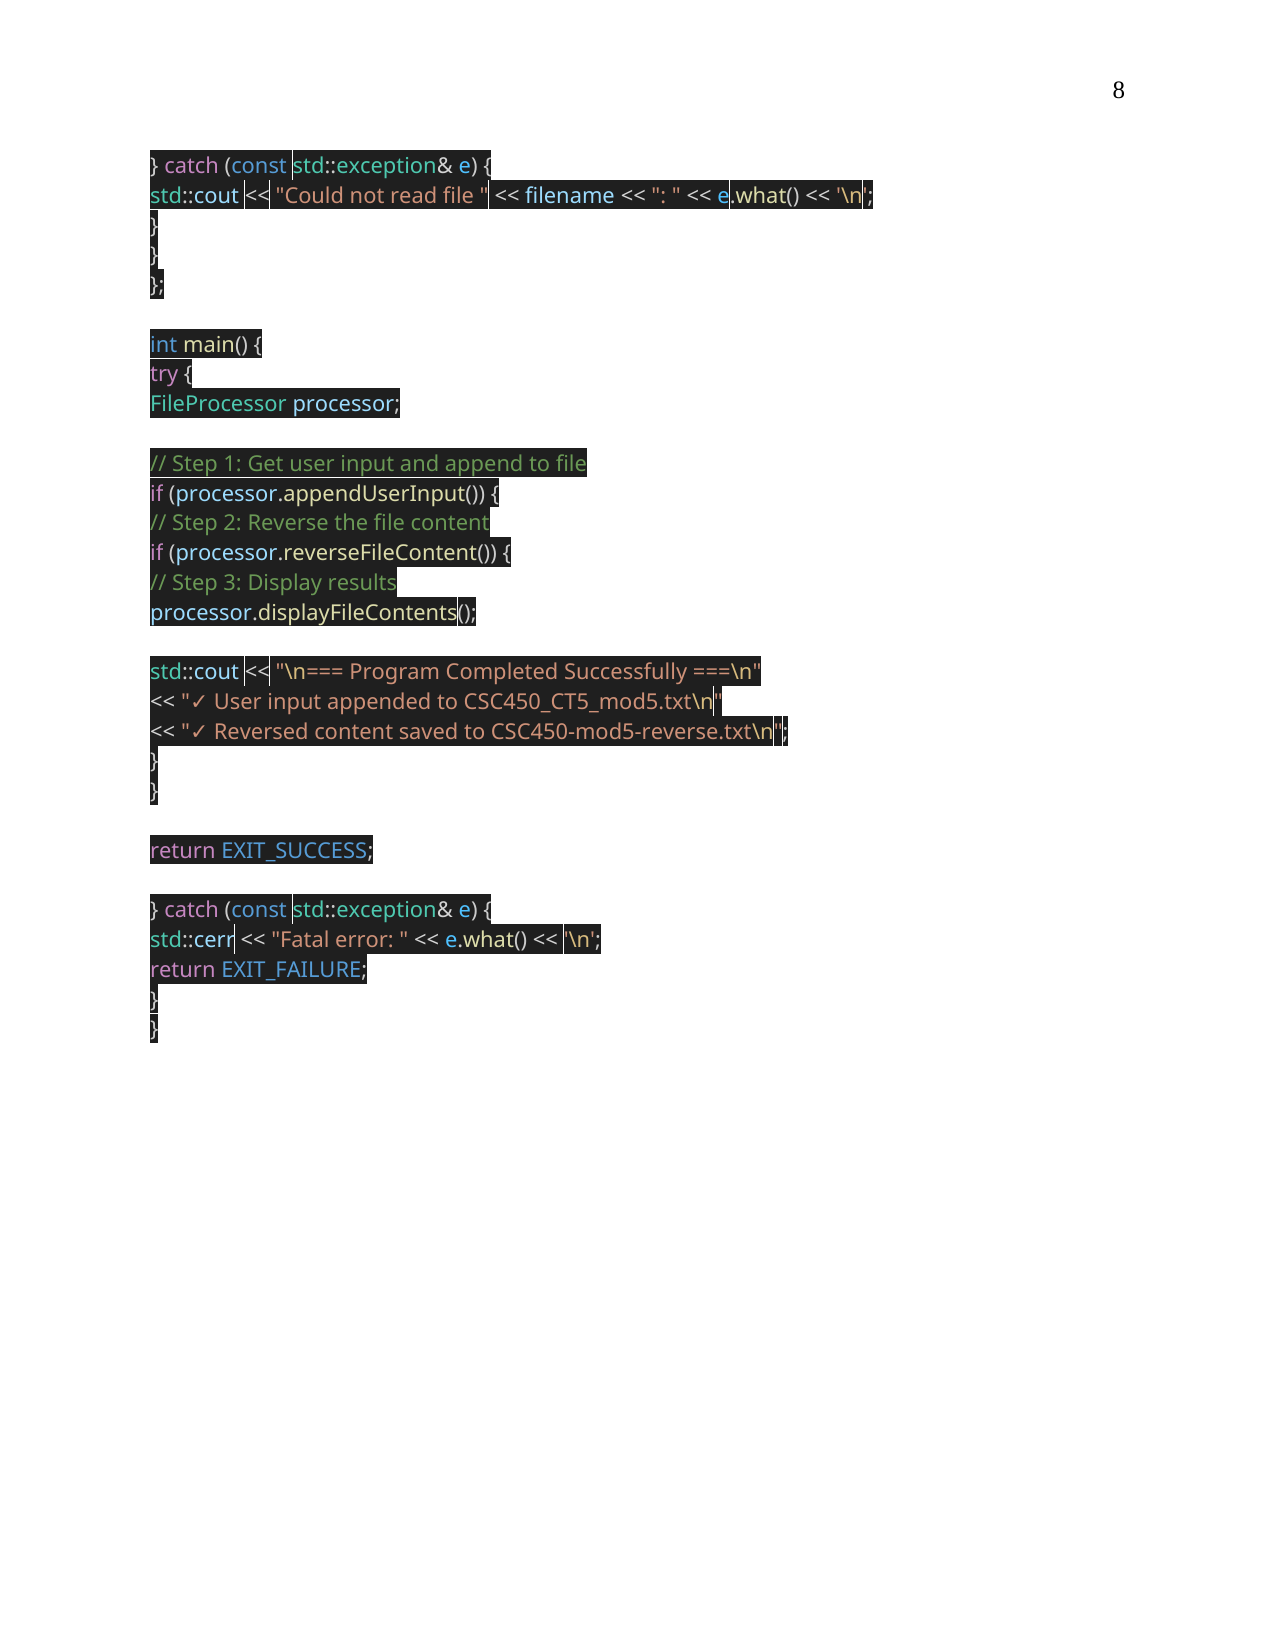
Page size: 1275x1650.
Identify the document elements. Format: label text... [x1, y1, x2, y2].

text if (processor.appendUserInput()) { [150, 477, 1125, 507]
text try { [150, 358, 1125, 388]
text << "✓ Reversed content saved to CSC450-mod5-reverse.txt\n"; [150, 716, 1125, 746]
text } [150, 209, 1125, 239]
text } catch (const std::exception& e) { [150, 150, 1125, 180]
text int main() { [150, 329, 1125, 358]
text FileProcessor processor; [150, 388, 1125, 418]
text // Step 3: Display results [150, 567, 1125, 597]
text } [150, 984, 1125, 1013]
text if (processor.reverseFileContent()) { [150, 537, 1125, 567]
text }; [150, 269, 1125, 299]
text } [150, 1013, 1125, 1043]
text } [150, 746, 1125, 775]
text } [150, 775, 1125, 805]
text processor.displayFileContents(); [150, 597, 1125, 626]
text // Step 2: Reverse the file content [150, 507, 1125, 537]
text std::cout << "Could not read file " << filename << ": " << e.what() << '\n'; [150, 180, 1125, 209]
text return EXIT_SUCCESS; [150, 835, 1125, 864]
text } catch (const std::exception& e) { [150, 894, 1125, 924]
text std::cerr << "Fatal error: " << e.what() << '\n'; [150, 924, 1125, 954]
text } [150, 239, 1125, 269]
text return EXIT_FAILURE; [150, 954, 1125, 984]
text << "✓ User input appended to CSC450_CT5_mod5.txt\n" [150, 686, 1125, 716]
text std::cout << "\n=== Program Completed Successfully ===\n" [150, 656, 1125, 686]
text // Step 1: Get user input and append to file [150, 448, 1125, 477]
